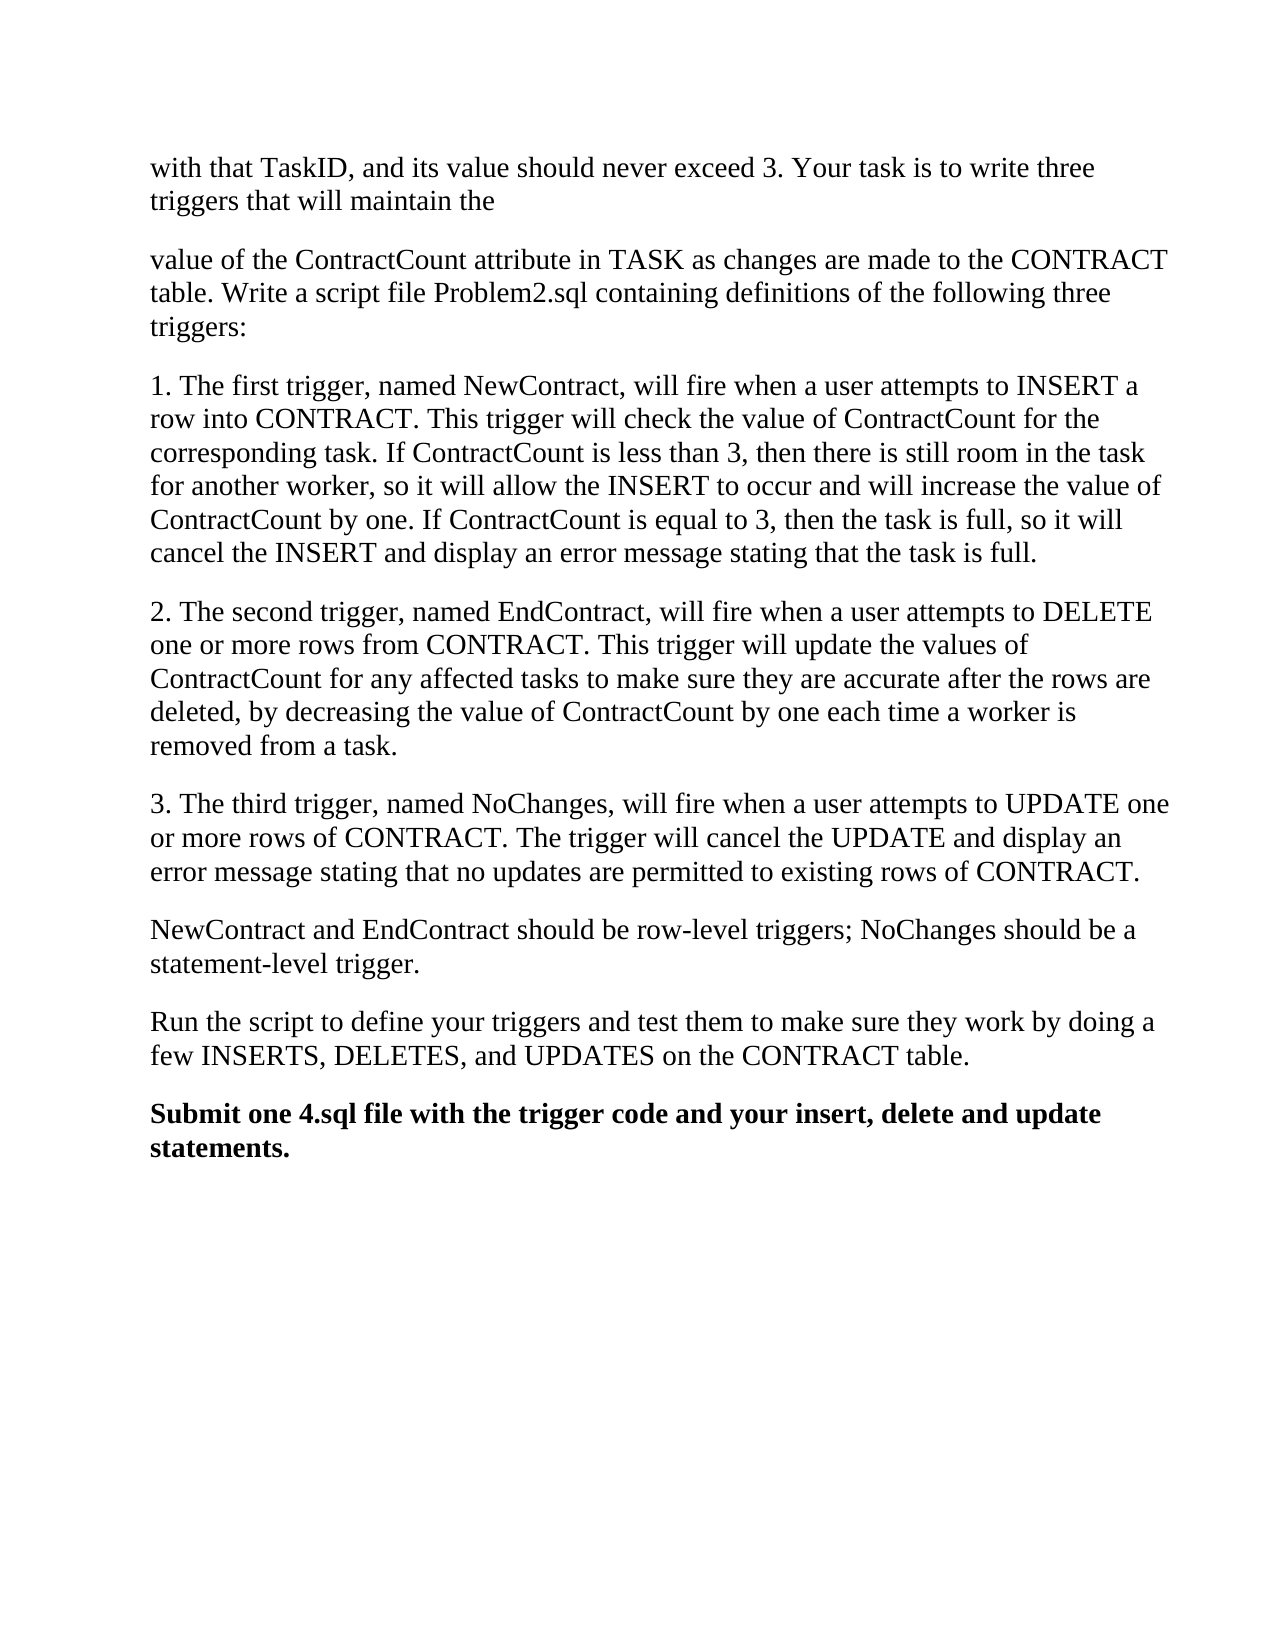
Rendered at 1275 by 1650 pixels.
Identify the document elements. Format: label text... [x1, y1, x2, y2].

text 1. The first trigger, named NewContract, will fire when a user attempts to INSERT a row into CONTRACT. This trigger will check the value of ContractCount for the corresponding task. If ContractCount is less than 3, then there is still room in the task for another worker, so it will allow the INSERT to occur and will increase the value of ContractCount by one. If ContractCount is equal to 3, then the task is full, so it will cancel the INSERT and display an error message stating that the task is full. [150, 368, 1181, 569]
text Run the script to define your triggers and test them to make sure they work by doing a few INSERTS, DELETES, and UPDATES on the CONTRACT table. [150, 1004, 1181, 1071]
text NewContract and EndContract should be row-level triggers; NoChanges should be a statement-level trigger. [150, 912, 1181, 979]
text 3. The third trigger, named NoChanges, will fire when a user attempts to UPDATE one or more rows of CONTRACT. The trigger will cancel the UPDATE and display an error message stating that no updates are permitted to existing rows of CONTRACT. [150, 787, 1181, 887]
text with that TaskID, and its value should never exceed 3. Your task is to write three triggers that will maintain the [150, 150, 1181, 217]
text value of the ContractCount attribute in TASK as changes are made to the CONTRACT table. Write a script file Problem2.sql containing definitions of the following three triggers: [150, 242, 1181, 343]
text 2. The second trigger, named EndContract, will fire when a user attempts to DELETE one or more rows from CONTRACT. This trigger will update the values of ContractCount for any affected tasks to make sure they are accurate after the rows are deleted, by decreasing the value of ContractCount by one each time a worker is removed from a task. [150, 594, 1181, 762]
text Submit one 4.sql file with the trigger code and your insert, delete and update statements. [150, 1096, 1181, 1163]
